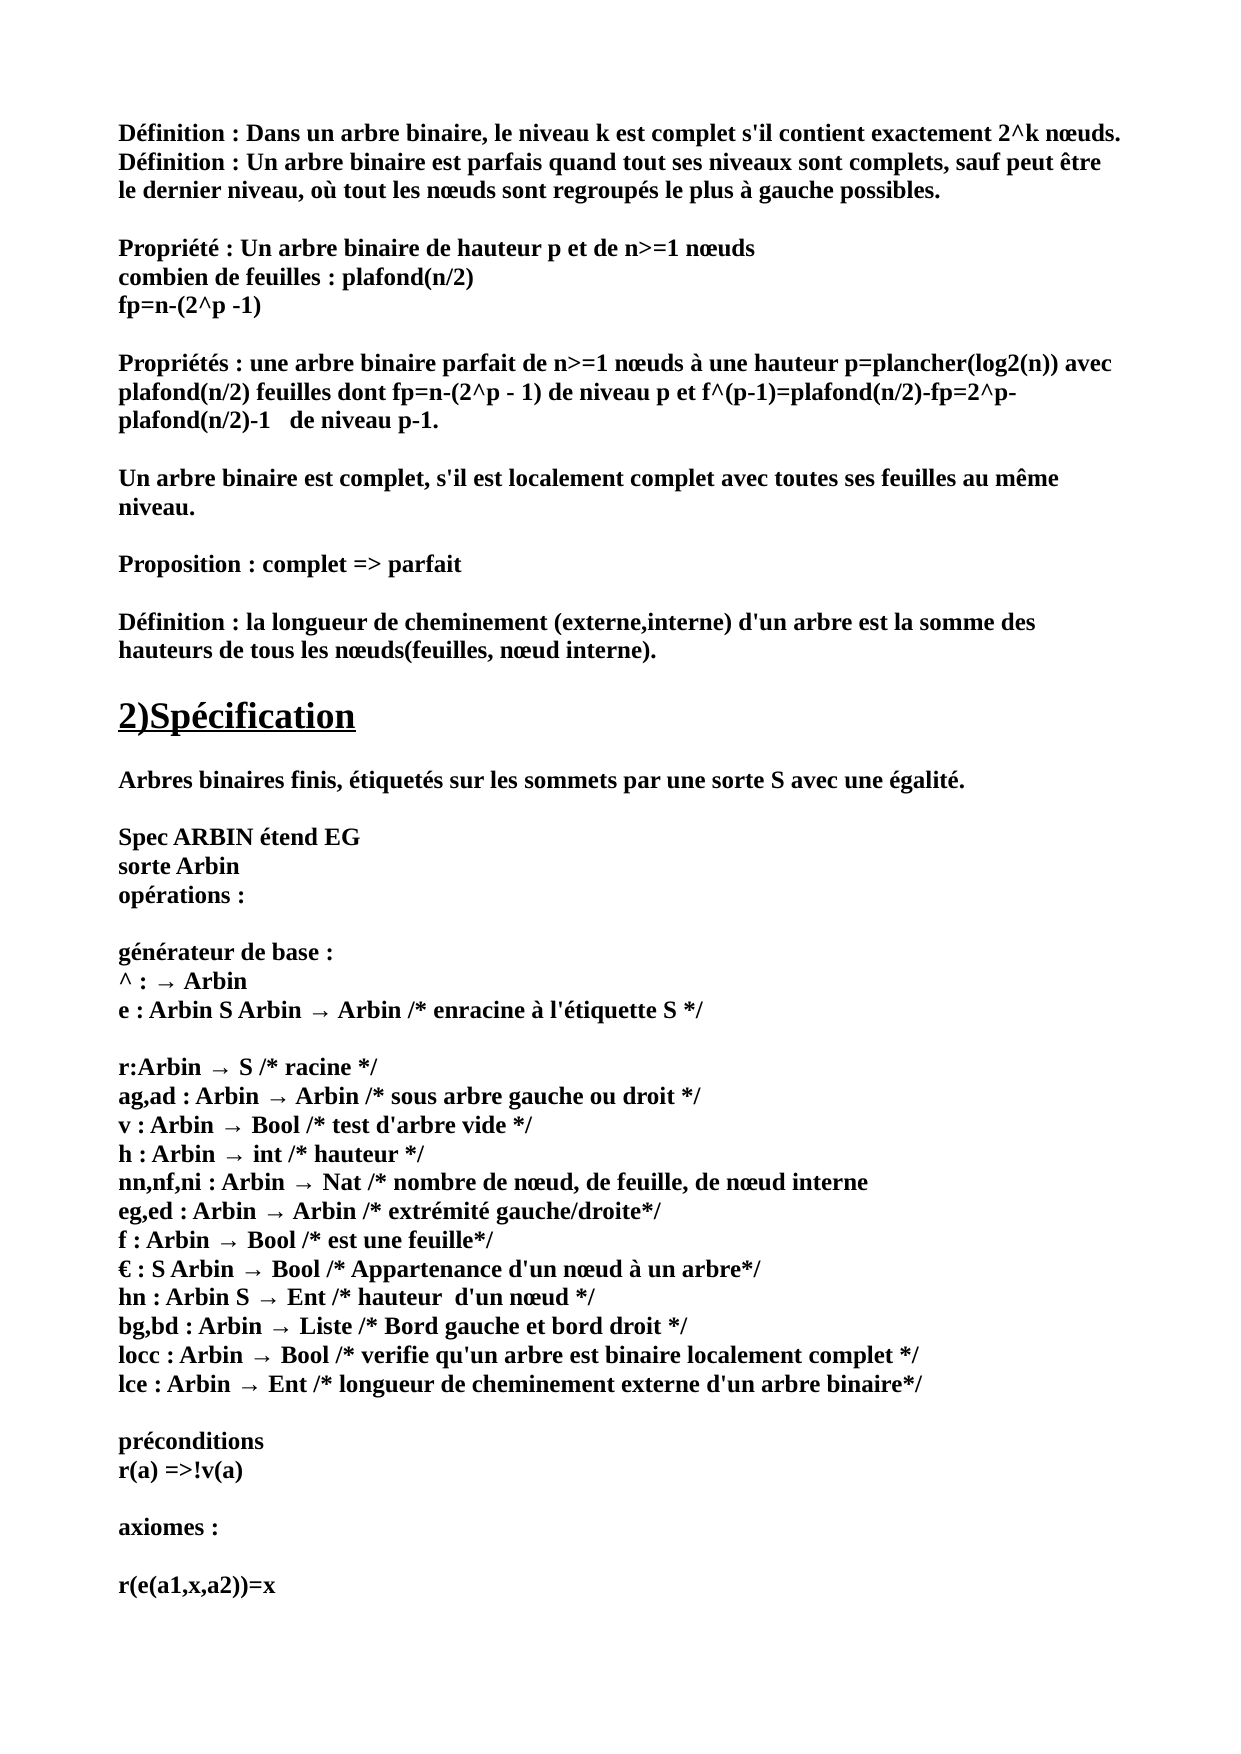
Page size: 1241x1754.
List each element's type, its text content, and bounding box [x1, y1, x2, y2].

text e : Arbin S Arbin → Arbin /* enracine à l'étiquette S */ [118, 995, 1122, 1024]
text f : Arbin → Bool /* est une feuille*/ [118, 1225, 1122, 1254]
text Définition : Dans un arbre binaire, le niveau k est complet s'il contient exactement 2^k nœuds. [118, 118, 1122, 147]
text r:Arbin → S /* racine */ [118, 1052, 1122, 1081]
text 2)Spécification [118, 693, 1122, 736]
text Propriété : Un arbre binaire de hauteur p et de n>=1 nœuds [118, 233, 1122, 262]
text générateur de base : [118, 937, 1122, 966]
text axiomes : [118, 1512, 1122, 1541]
text Arbres binaires finis, étiquetés sur les sommets par une sorte S avec une égalité. [118, 765, 1122, 794]
text eg,ed : Arbin → Arbin /* extrémité gauche/droite*/ [118, 1196, 1122, 1225]
text opérations : [118, 880, 1122, 909]
text h : Arbin → int /* hauteur */ [118, 1139, 1122, 1167]
text Un arbre binaire est complet, s'il est localement complet avec toutes ses feuilles au même niveau. [118, 463, 1122, 521]
text Définition : la longueur de cheminement (externe,interne) d'un arbre est la somme des hauteurs de tous les nœuds(feuilles, nœud interne). [118, 607, 1122, 664]
text Proposition : complet => parfait [118, 549, 1122, 578]
text nn,nf,ni : Arbin → Nat /* nombre de nœud, de feuille, de nœud interne [118, 1167, 1122, 1196]
text préconditions [118, 1426, 1122, 1455]
text Définition : Un arbre binaire est parfais quand tout ses niveaux sont complets, sauf peut être le dernier niveau, où tout les nœuds sont regroupés le plus à gauche possibles. [118, 147, 1122, 204]
text r(a) =>!v(a) [118, 1455, 1122, 1484]
text Propriétés : une arbre binaire parfait de n>=1 nœuds à une hauteur p=plancher(log2(n)) avec plafond(n/2) feuilles dont fp=n-(2^p - 1) de niveau p et f^(p-1)=plafond(n/2)-fp=2^p-plafond(n/2)-1 de niveau p-1. [118, 348, 1122, 434]
text € : S Arbin → Bool /* Appartenance d'un nœud à un arbre*/ [118, 1254, 1122, 1282]
text combien de feuilles : plafond(n/2) [118, 262, 1122, 291]
text lce : Arbin → Ent /* longueur de cheminement externe d'un arbre binaire*/ [118, 1369, 1122, 1397]
text v : Arbin → Bool /* test d'arbre vide */ [118, 1110, 1122, 1139]
text ag,ad : Arbin → Arbin /* sous arbre gauche ou droit */ [118, 1081, 1122, 1110]
text fp=n-(2^p -1) [118, 291, 1122, 319]
text locc : Arbin → Bool /* verifie qu'un arbre est binaire localement complet */ [118, 1340, 1122, 1369]
text hn : Arbin S → Ent /* hauteur d'un nœud */ [118, 1282, 1122, 1311]
text ^ : → Arbin [118, 966, 1122, 995]
text Spec ARBIN étend EG [118, 822, 1122, 851]
text bg,bd : Arbin → Liste /* Bord gauche et bord droit */ [118, 1311, 1122, 1340]
text sorte Arbin [118, 851, 1122, 880]
text r(e(a1,x,a2))=x [118, 1570, 1122, 1599]
